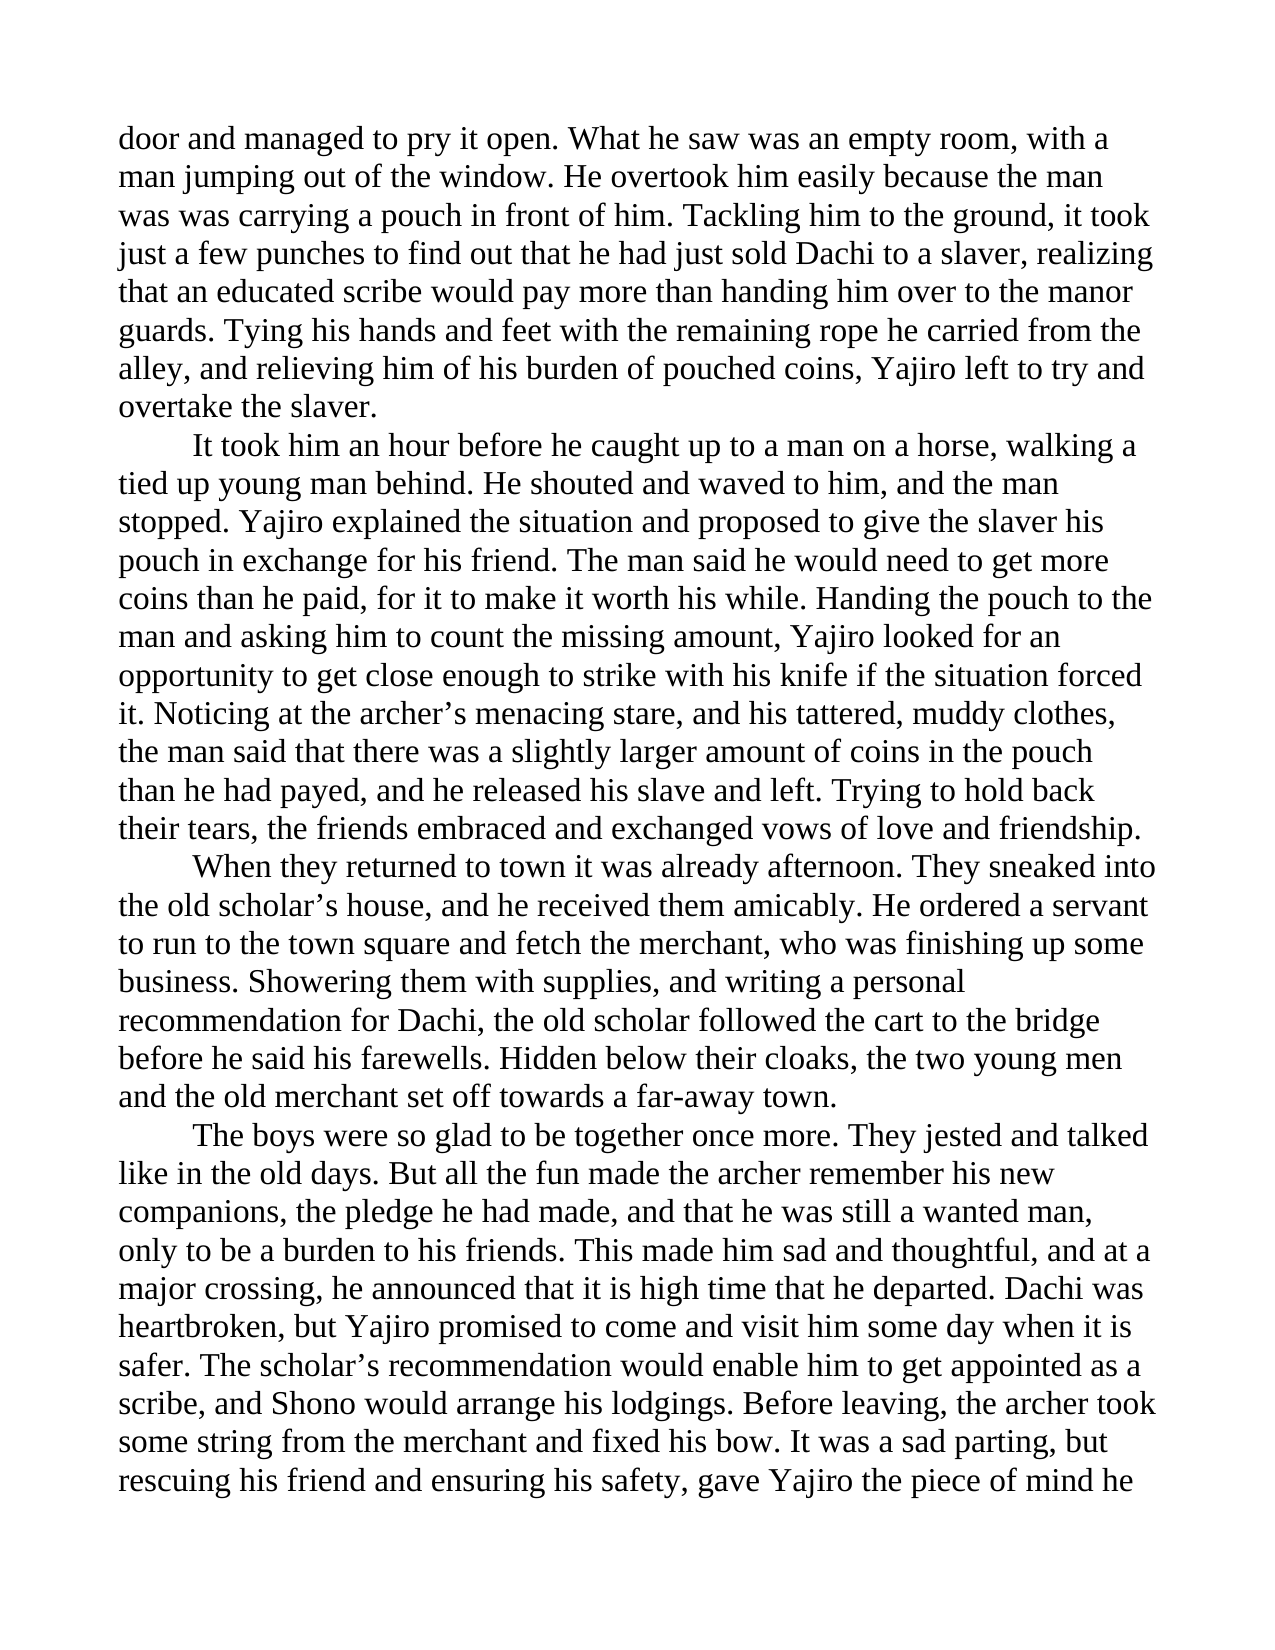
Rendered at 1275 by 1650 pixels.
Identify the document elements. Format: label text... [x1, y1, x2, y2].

text door and managed to pry it open. What he saw was an empty room, with a man jumping out of the window. He overtook him easily because the man was was carrying a pouch in front of him. Tackling him to the ground, it took just a few punches to find out that he had just sold Dachi to a slaver, realizing that an educated scribe would pay more than handing him over to the manor guards. Tying his hands and feet with the remaining rope he carried from the alley, and relieving him of his burden of pouched coins, Yajiro left to try and overtake the slaver. [118, 118, 1157, 425]
text When they returned to town it was already afternoon. They sneaked into the old scholar’s house, and he received them amicably. He ordered a servant to run to the town square and fetch the merchant, who was finishing up some business. Showering them with supplies, and writing a personal recommendation for Dachi, the old scholar followed the cart to the bridge before he said his farewells. Hidden below their cloaks, the two young men and the old merchant set off towards a far-away town. [118, 846, 1157, 1115]
text The boys were so glad to be together once more. They jested and talked like in the old days. But all the fun made the archer remember his new companions, the pledge he had made, and that he was still a wanted man, only to be a burden to his friends. This made him sad and thoughtful, and at a major crossing, he announced that it is high time that he departed. Dachi was heartbroken, but Yajiro promised to come and visit him some day when it is safer. The scholar’s recommendation would enable him to get appointed as a scribe, and Shono would arrange his lodgings. Before leaving, the archer took some string from the merchant and fixed his bow. It was a sad parting, but rescuing his friend and ensuring his safety, gave Yajiro the piece of mind he [118, 1115, 1157, 1498]
text It took him an hour before he caught up to a man on a horse, walking a tied up young man behind. He shouted and waved to him, and the man stopped. Yajiro explained the situation and proposed to give the slaver his pouch in exchange for his friend. The man said he would need to get more coins than he paid, for it to make it worth his while. Handing the pouch to the man and asking him to count the missing amount, Yajiro looked for an opportunity to get close enough to strike with his knife if the situation forced it. Noticing at the archer’s menacing stare, and his tattered, muddy clothes, the man said that there was a slightly larger amount of coins in the pouch than he had payed, and he released his slave and left. Trying to hold back their tears, the friends embraced and exchanged vows of love and friendship. [118, 425, 1157, 846]
